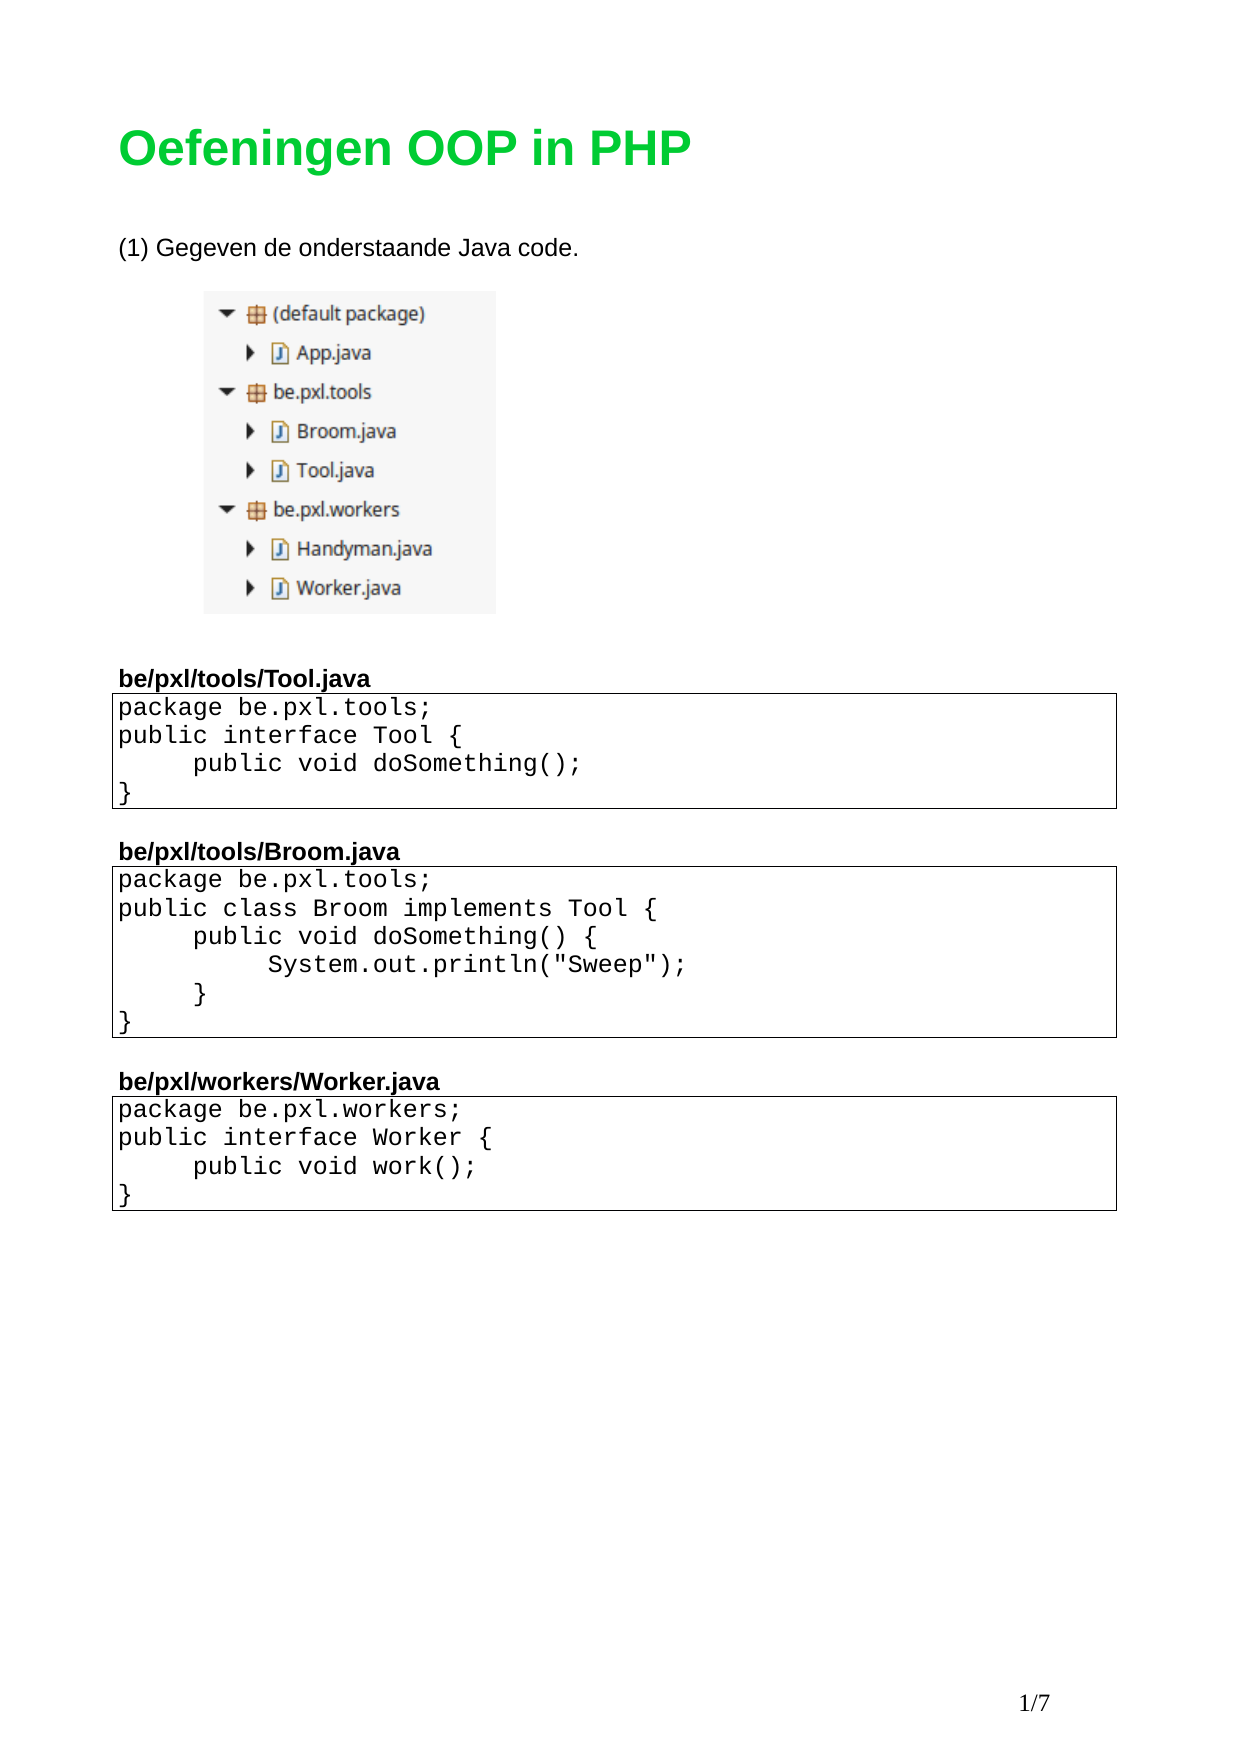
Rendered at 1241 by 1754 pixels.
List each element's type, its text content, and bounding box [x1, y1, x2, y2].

text be/pxl/tools/Tool.java [118, 664, 1122, 693]
table_header package be.pxl.tools; public class Broom implements Tool { public void doSomething() { System.out.println("Sweep"); } } [113, 867, 1116, 1037]
text be/pxl/workers/Worker.java [118, 1067, 1122, 1096]
table_header package be.pxl.workers; public interface Worker { public void work(); } [113, 1097, 1116, 1210]
text Oefeningen OOP in PHP [118, 118, 1122, 176]
picture [203, 291, 496, 614]
text (1) Gegeven de onderstaande Java code. [118, 233, 1122, 262]
table_header package be.pxl.tools; public interface Tool { public void doSomething(); } [113, 694, 1116, 807]
text be/pxl/tools/Broom.java [118, 837, 1122, 866]
